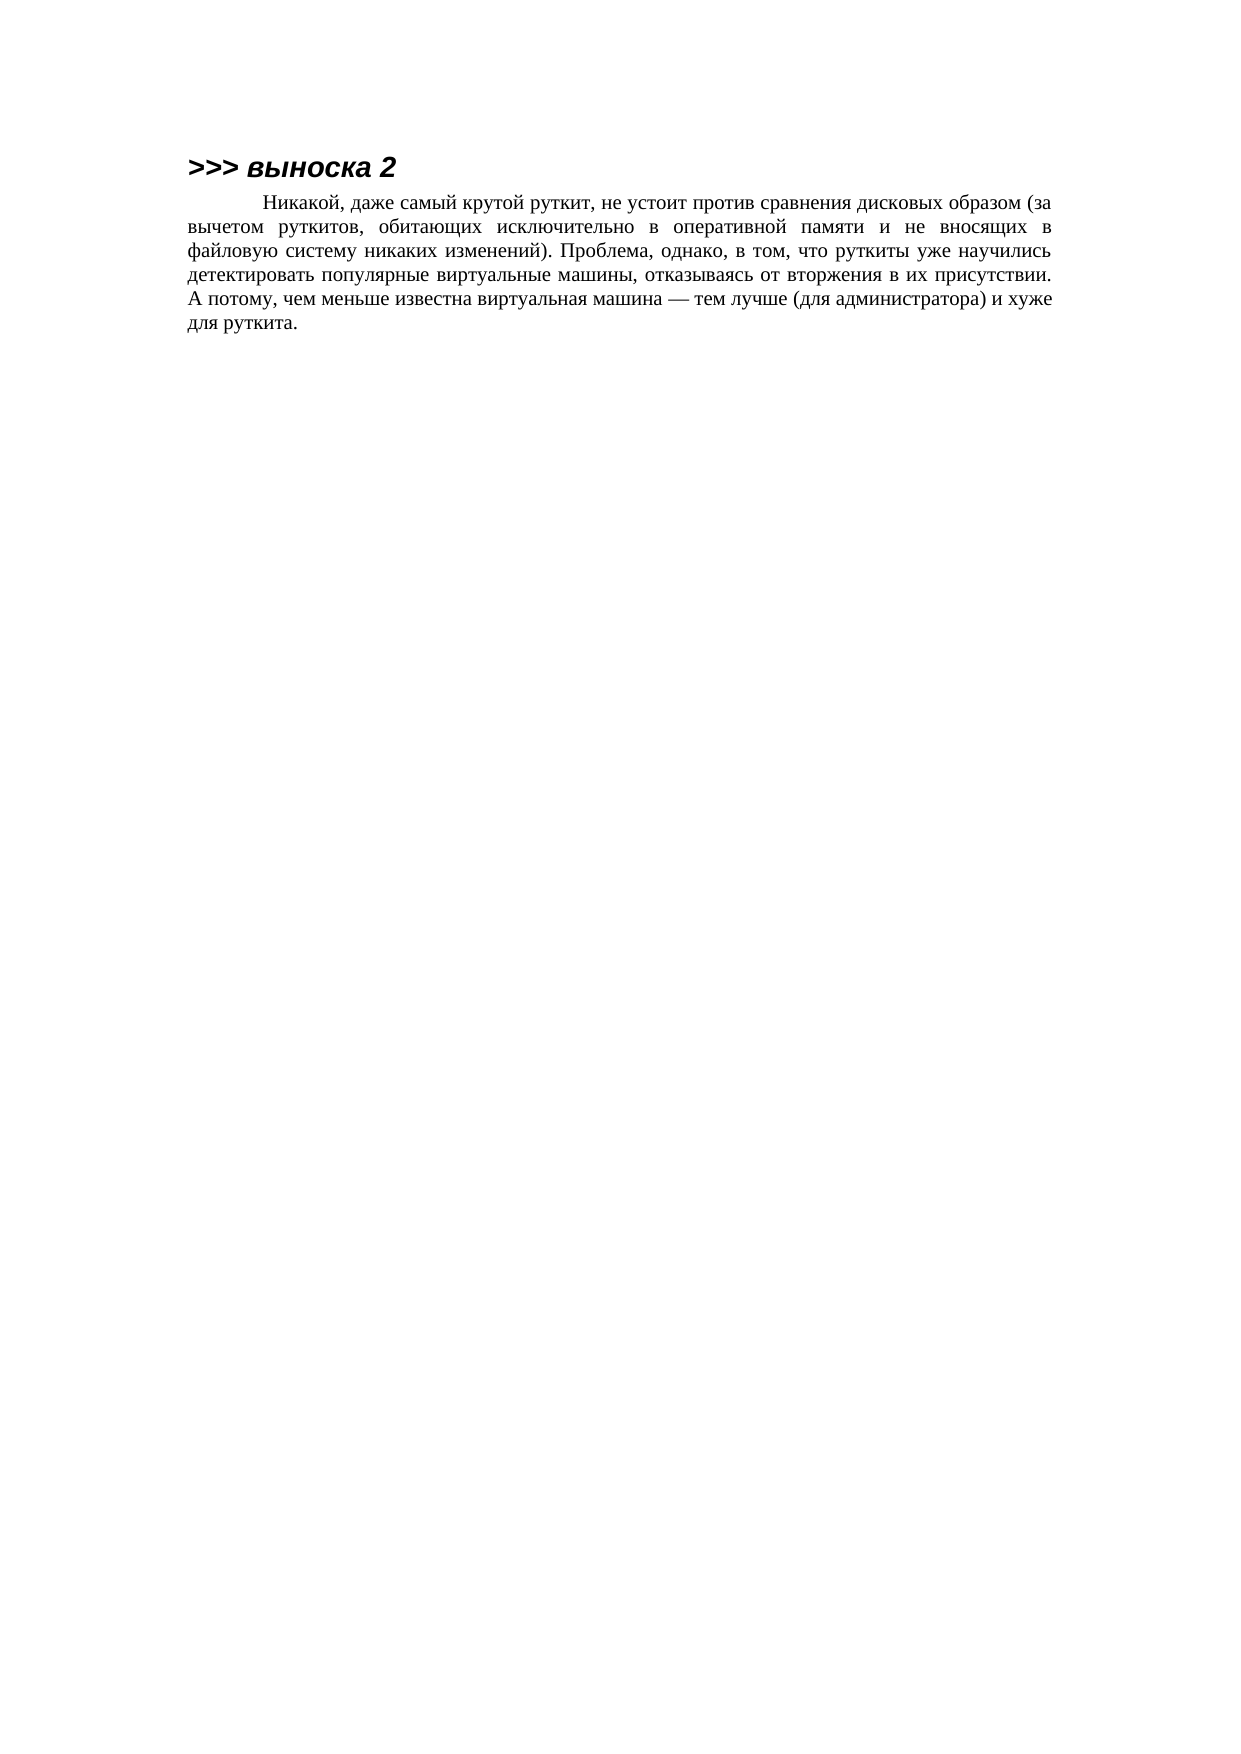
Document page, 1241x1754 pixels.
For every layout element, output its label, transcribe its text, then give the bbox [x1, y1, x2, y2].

subtitle >>> выноска 2 [187, 150, 1053, 183]
text Никакой, даже самый крутой руткит, не устоит против сравнения дисковых образом (за вычетом руткитов, обитающих исключительно в оперативной памяти и не вносящих в файловую систему никаких изменений). Проблема, однако, в том, что руткиты уже научились детектировать популярные виртуальные машины, отказываясь от вторжения в их присутствии. А потому, чем меньше известна виртуальная машина — тем лучше (для администратора) и хуже для руткита. [187, 190, 1053, 334]
